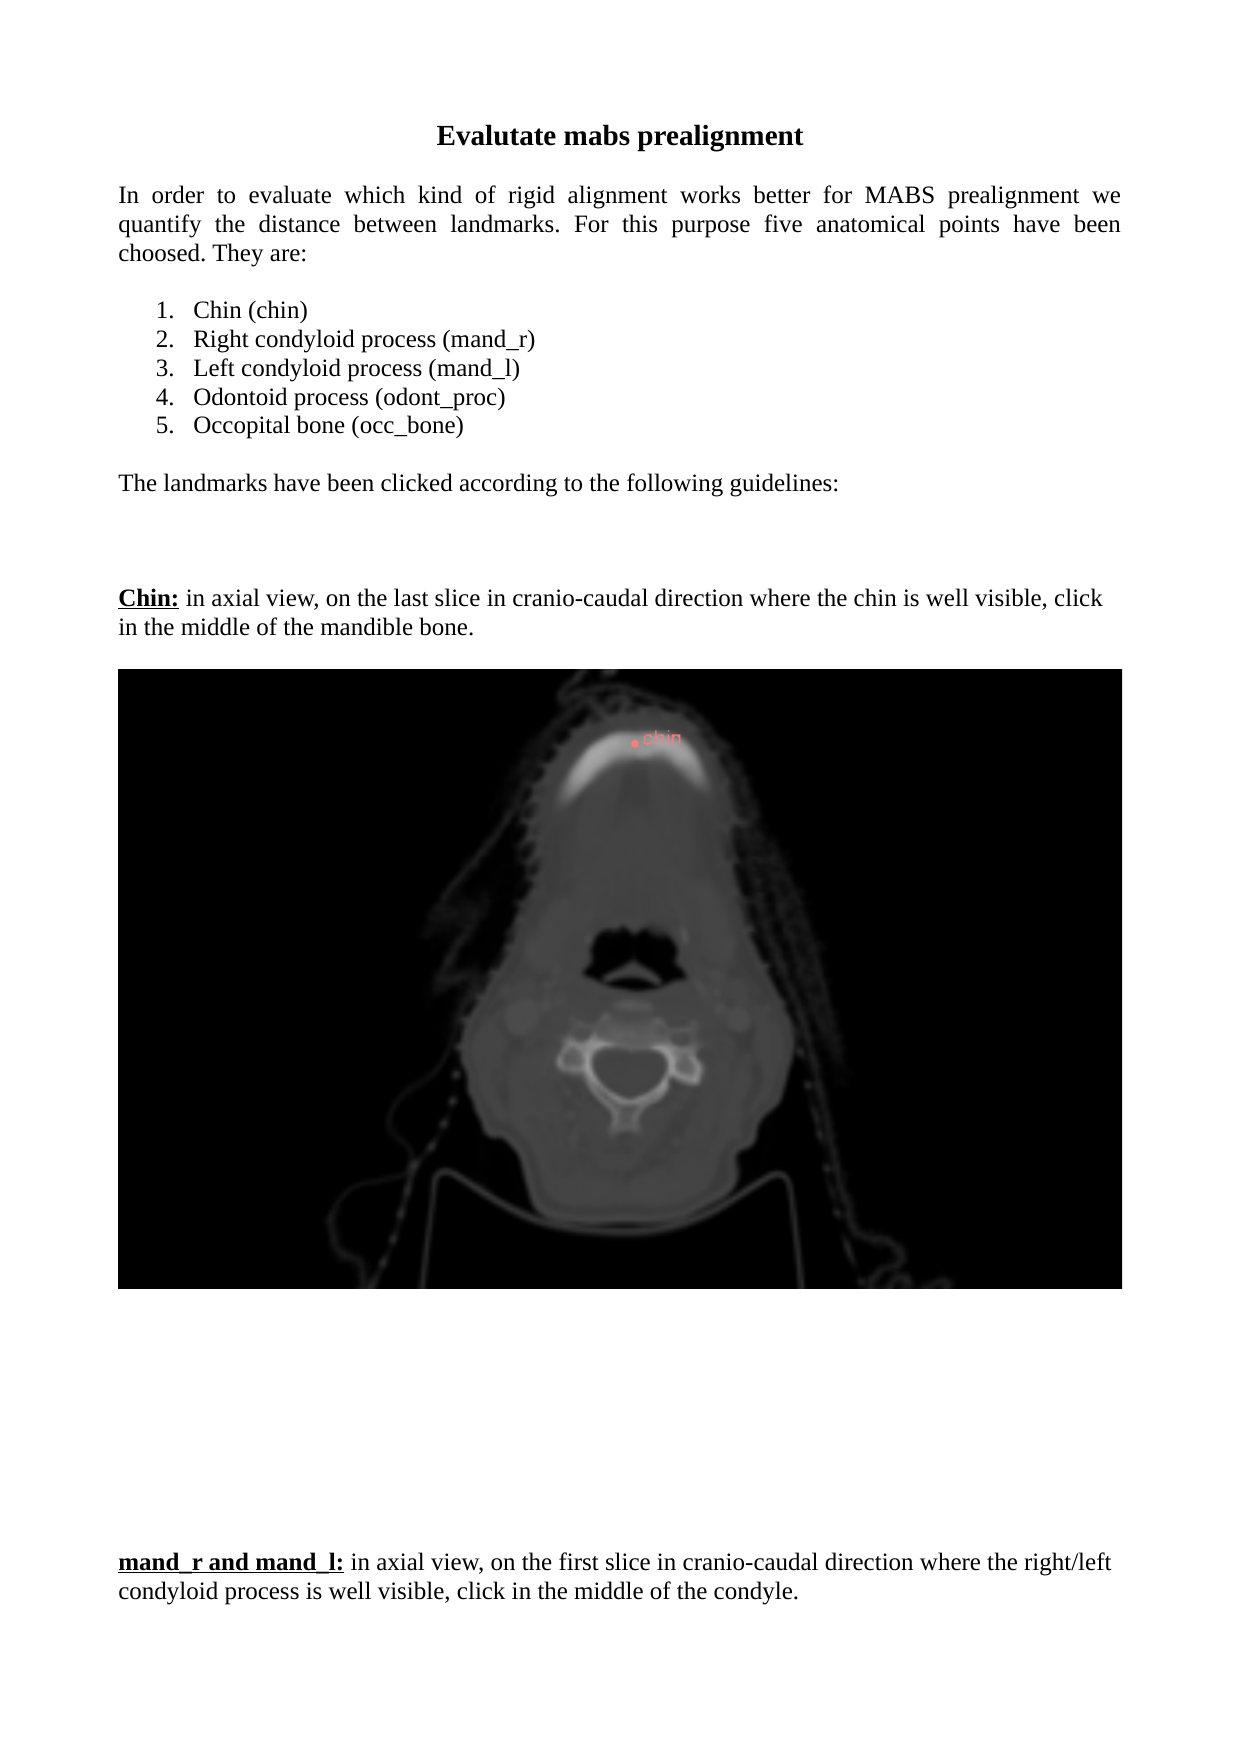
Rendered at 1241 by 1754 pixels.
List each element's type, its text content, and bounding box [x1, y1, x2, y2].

list Chin (chin) [156, 295, 1122, 324]
text The landmarks have been clicked according to the following guidelines: [118, 468, 1122, 497]
picture [118, 669, 1123, 1289]
list Right condyloid process (mand_r) [156, 324, 1122, 353]
text Evalutate mabs prealignment [118, 118, 1122, 152]
list Occopital bone (occ_bone) [156, 410, 1122, 468]
text Chin: in axial view, on the last slice in cranio-caudal direction where the chin is well visible, click in the middle of the mandible bone. [118, 583, 1122, 640]
text mand_r and mand_l: in axial view, on the first slice in cranio-caudal direction where the right/left condyloid process is well visible, click in the middle of the condyle. [118, 1547, 1122, 1604]
text In order to evaluate which kind of rigid alignment works better for MABS prealignment we quantify the distance between landmarks. For this purpose five anatomical points have been choosed. They are: [118, 180, 1122, 267]
list Left condyloid process (mand_l) [156, 353, 1122, 382]
list Odontoid process (odont_proc) [156, 382, 1122, 410]
